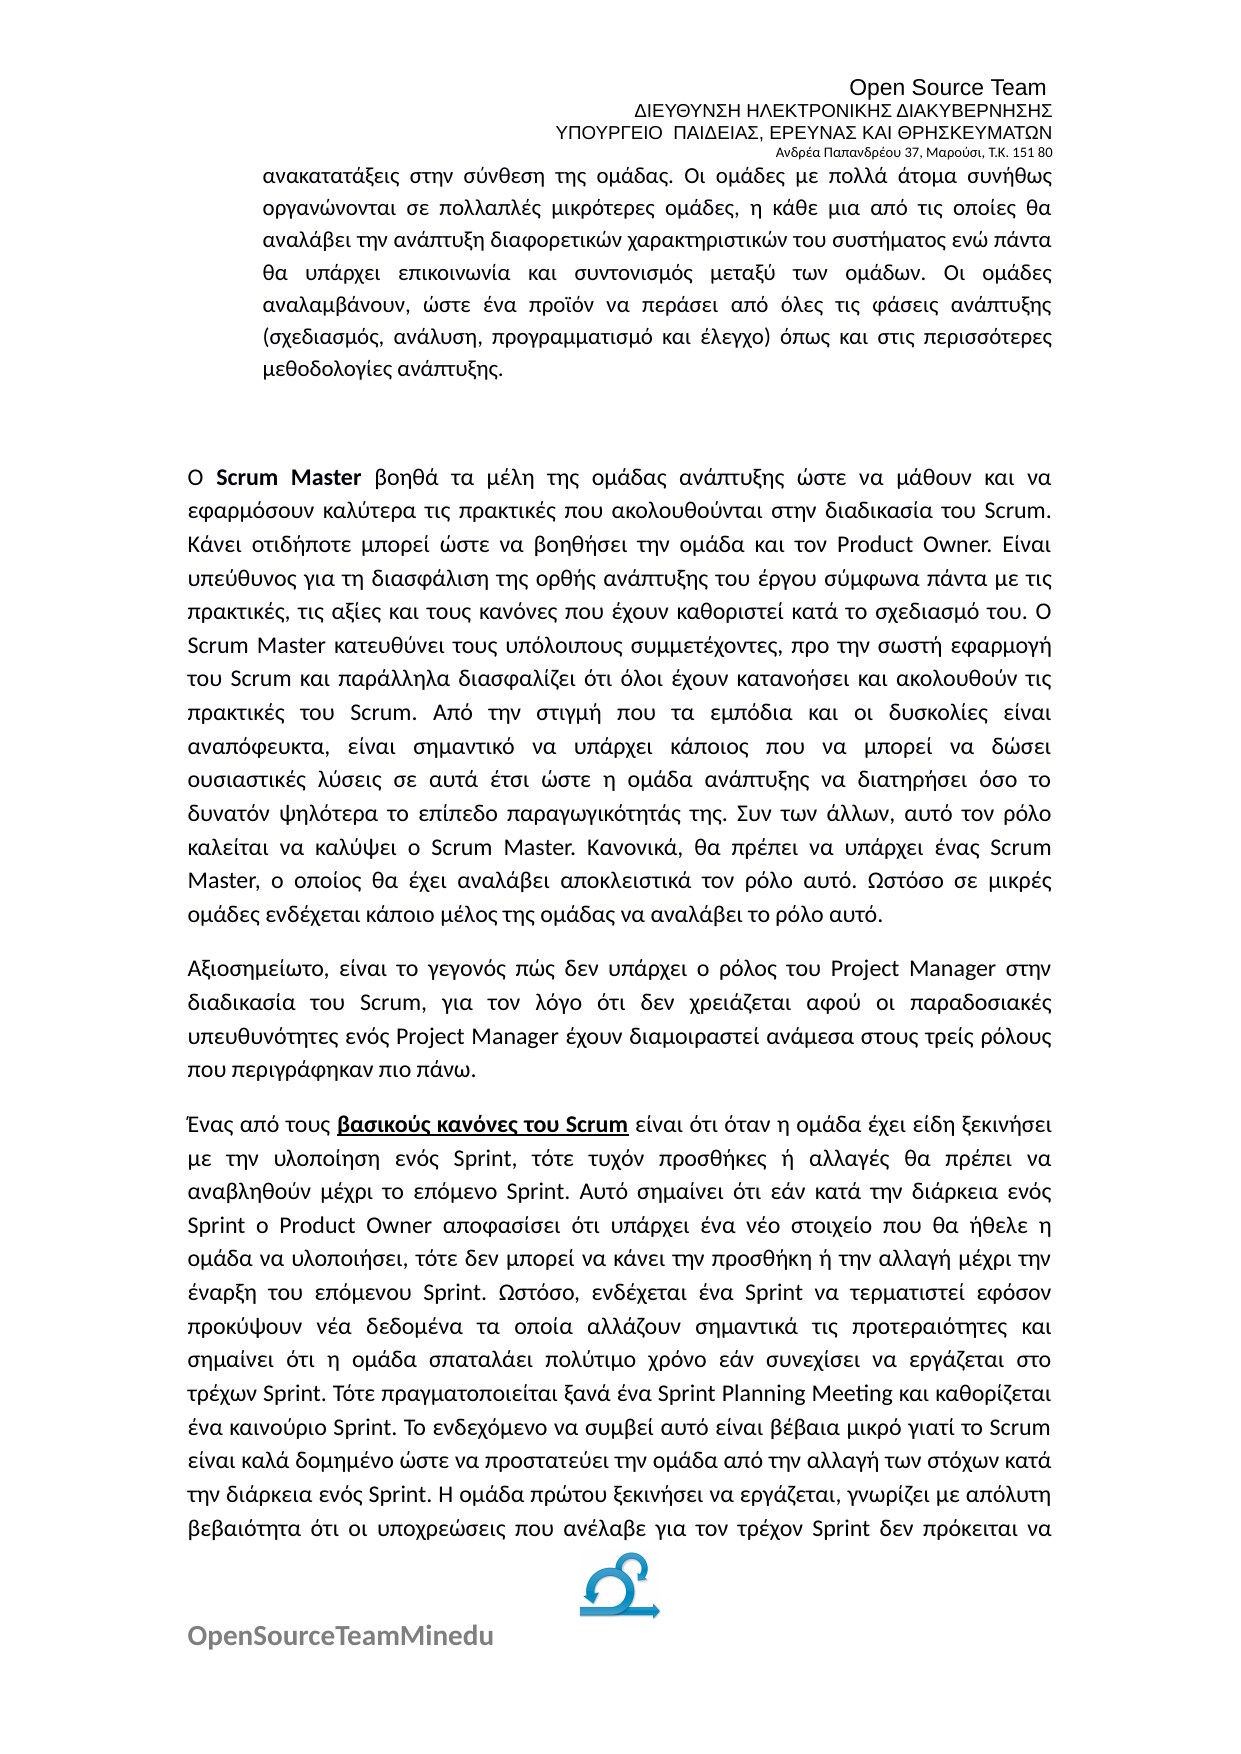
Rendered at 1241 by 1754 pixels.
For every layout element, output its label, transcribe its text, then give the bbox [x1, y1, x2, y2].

text Ο Scrum Master βοηθά τα μέλη της ομάδας ανάπτυξης ώστε να μάθουν και να εφαρμόσουν καλύτερα τις πρακτικές που ακολουθούνται στην διαδικασία του Scrum. Κάνει οτιδήποτε μπορεί ώστε να βοηθήσει την ομάδα και τον Product Owner. Είναι υπεύθυνος για τη διασφάλιση της ορθής ανάπτυξης του έργου σύμφωνα πάντα με τις πρακτικές, τις αξίες και τους κανόνες που έχουν καθοριστεί κατά το σχεδιασμό του. Ο Scrum Master κατευθύνει τους υπόλοιπους συμμετέχοντες, προ την σωστή εφαρμογή του Scrum και παράλληλα διασφαλίζει ότι όλοι έχουν κατανοήσει και ακολουθούν τις πρακτικές του Scrum. Από την στιγμή που τα εμπόδια και οι δυσκολίες είναι αναπόφευκτα, είναι σημαντικό να υπάρχει κάποιος που να μπορεί να δώσει ουσιαστικές λύσεις σε αυτά έτσι ώστε η ομάδα ανάπτυξης να διατηρήσει όσο το δυνατόν ψηλότερα το επίπεδο παραγωγικότητάς της. Συν των άλλων, αυτό τον ρόλο καλείται να καλύψει ο Scrum Master. Κανονικά, θα πρέπει να υπάρχει ένας Scrum Master, ο οποίος θα έχει αναλάβει αποκλειστικά τον ρόλο αυτό. Ωστόσο σε μικρές ομάδες ενδέχεται κάποιο μέλος της ομάδας να αναλάβει το ρόλο αυτό. [187, 462, 1053, 928]
text Ένας από τους βασικούς κανόνες του Scrum είναι ότι όταν η ομάδα έχει είδη ξεκινήσει με την υλοποίηση ενός Sprint, τότε τυχόν προσθήκες ή αλλαγές θα πρέπει να αναβληθούν μέχρι το επόμενο Sprint. Αυτό σημαίνει ότι εάν κατά την διάρκεια ενός Sprint ο Product Owner αποφασίσει ότι υπάρχει ένα νέο στοιχείο που θα ήθελε η ομάδα να υλοποιήσει, τότε δεν μπορεί να κάνει την προσθήκη ή την αλλαγή μέχρι την έναρξη του επόμενου Sprint. Ωστόσο, ενδέχεται ένα Sprint να τερματιστεί εφόσον προκύψουν νέα δεδομένα τα οποία αλλάζουν σημαντικά τις προτεραιότητες και σημαίνει ότι η ομάδα σπαταλάει πολύτιμο χρόνο εάν συνεχίσει να εργάζεται στο τρέχων Sprint. Τότε πραγματοποιείται ξανά ένα Sprint Planning Meeting και καθορίζεται ένα καινούριο Sprint. Το ενδεχόμενο να συμβεί αυτό είναι βέβαια μικρό γιατί το Scrum είναι καλά δομημένο ώστε να προστατεύει την ομάδα από την αλλαγή των στόχων κατά την διάρκεια ενός Sprint. Η ομάδα πρώτου ξεκινήσει να εργάζεται, γνωρίζει με απόλυτη βεβαιότητα ότι οι υποχρεώσεις που ανέλαβε για τον τρέχον Sprint δεν πρόκειται να [187, 1109, 1053, 1542]
text ανακατατάξεις στην σύνθεση της ομάδας. Οι ομάδες με πολλά άτομα συνήθως οργανώνονται σε πολλαπλές μικρότερες ομάδες, η κάθε μια από τις οποίες θα αναλάβει την ανάπτυξη διαφορετικών χαρακτηριστικών του συστήματος ενώ πάντα θα υπάρχει επικοινωνία και συντονισμός μεταξύ των ομάδων. Οι ομάδες αναλαμβάνουν, ώστε ένα προϊόν να περάσει από όλες τις φάσεις ανάπτυξης (σχεδιασμός, ανάλυση, προγραμματισμό και έλεγχο) όπως και στις περισσότερες μεθοδολογίες ανάπτυξης. [262, 161, 1053, 382]
text Αξιοσημείωτο, είναι το γεγονός πώς δεν υπάρχει ο ρόλος του Project Manager στην διαδικασία του Scrum, για τον λόγο ότι δεν χρειάζεται αφού οι παραδοσιακές υπευθυνότητες ενός Project Manager έχουν διαμοιραστεί ανάμεσα στους τρείς ρόλους που περιγράφηκαν πιο πάνω. [187, 953, 1053, 1084]
picture [579, 1550, 661, 1619]
